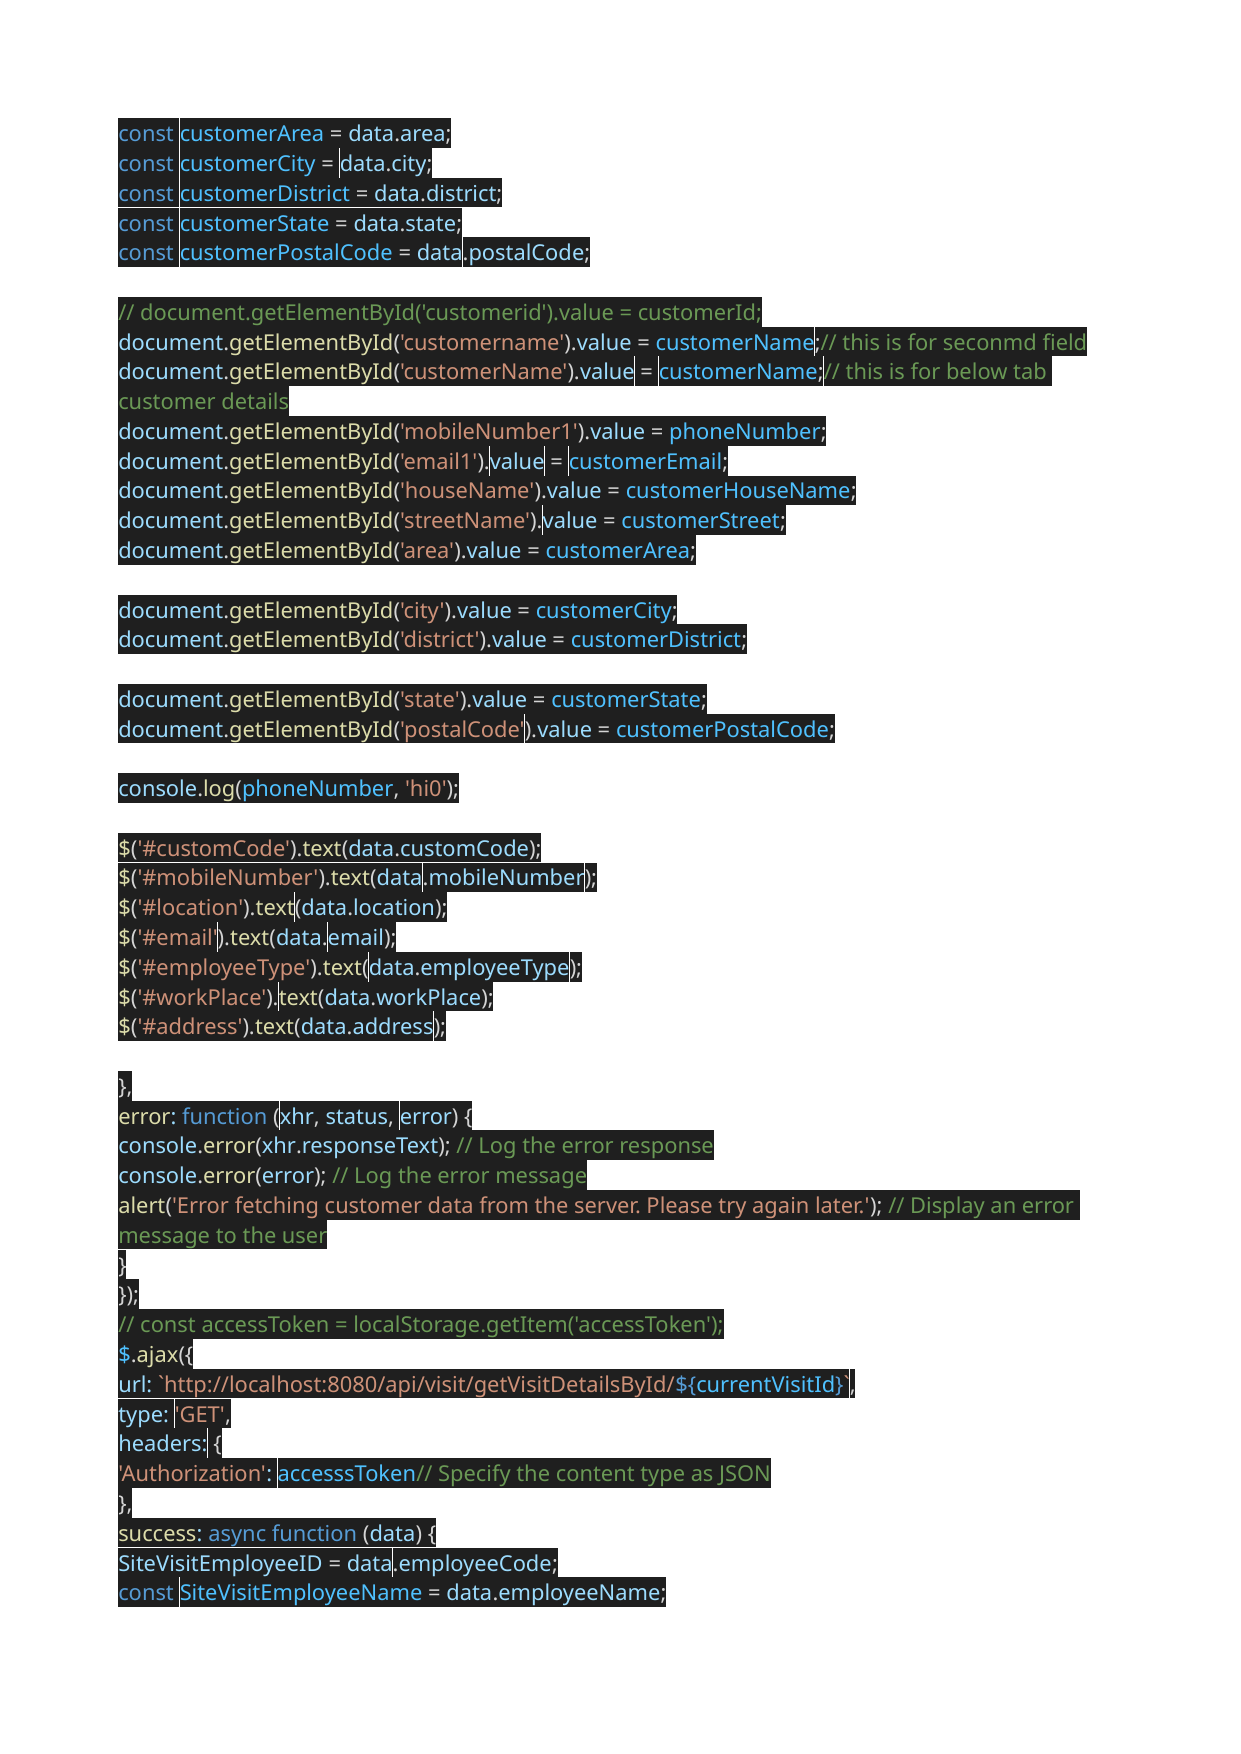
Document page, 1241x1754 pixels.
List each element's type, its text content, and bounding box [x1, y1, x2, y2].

text success: async function (data) { [118, 1518, 1122, 1547]
text }); [118, 1279, 1122, 1309]
text document.getElementById('mobileNumber1').value = phoneNumber; [118, 416, 1122, 446]
text $('#email').text(data.email); [118, 922, 1122, 952]
text console.error(xhr.responseText); // Log the error response [118, 1130, 1122, 1160]
text document.getElementById('postalCode').value = customerPostalCode; [118, 714, 1122, 743]
text SiteVisitEmployeeID = data.employeeCode; [118, 1547, 1122, 1577]
text $('#employeeType').text(data.employeeType); [118, 952, 1122, 982]
text console.error(error); // Log the error message [118, 1160, 1122, 1190]
text document.getElementById('district').value = customerDistrict; [118, 624, 1122, 654]
text const customerCity = data.city; [118, 148, 1122, 178]
text $('#workPlace').text(data.workPlace); [118, 982, 1122, 1011]
text document.getElementById('customername').value = customerName;// this is for seconmd field [118, 327, 1122, 356]
text // document.getElementById('customerid').value = customerId; [118, 297, 1122, 327]
text $('#customCode').text(data.customCode); [118, 833, 1122, 862]
text console.log(phoneNumber, 'hi0'); [118, 773, 1122, 803]
text document.getElementById('city').value = customerCity; [118, 594, 1122, 624]
text document.getElementById('area').value = customerArea; [118, 535, 1122, 565]
text document.getElementById('streetName').value = customerStreet; [118, 505, 1122, 535]
text error: function (xhr, status, error) { [118, 1101, 1122, 1130]
text $.ajax({ [118, 1339, 1122, 1369]
text $('#address').text(data.address); [118, 1011, 1122, 1041]
text const SiteVisitEmployeeName = data.employeeName; [118, 1577, 1122, 1607]
text const customerPostalCode = data.postalCode; [118, 237, 1122, 267]
text document.getElementById('email1').value = customerEmail; [118, 446, 1122, 476]
text const customerDistrict = data.district; [118, 178, 1122, 207]
text headers: { [118, 1428, 1122, 1458]
text } [118, 1249, 1122, 1279]
text type: 'GET', [118, 1398, 1122, 1428]
text // const accessToken = localStorage.getItem('accessToken'); [118, 1309, 1122, 1339]
text document.getElementById('state').value = customerState; [118, 684, 1122, 714]
text }, [118, 1488, 1122, 1518]
text document.getElementById('customerName').value = customerName;// this is for below tab customer details [118, 356, 1122, 416]
text $('#location').text(data.location); [118, 892, 1122, 922]
text }, [118, 1071, 1122, 1101]
text url: `http://localhost:8080/api/visit/getVisitDetailsById/${currentVisitId}`, [118, 1369, 1122, 1398]
text const customerArea = data.area; [118, 118, 1122, 148]
text 'Authorization': accesssToken// Specify the content type as JSON [118, 1458, 1122, 1488]
text document.getElementById('houseName').value = customerHouseName; [118, 476, 1122, 505]
text alert('Error fetching customer data from the server. Please try again later.'); // Display an error message to the user [118, 1190, 1122, 1249]
text const customerState = data.state; [118, 207, 1122, 237]
text $('#mobileNumber').text(data.mobileNumber); [118, 862, 1122, 892]
